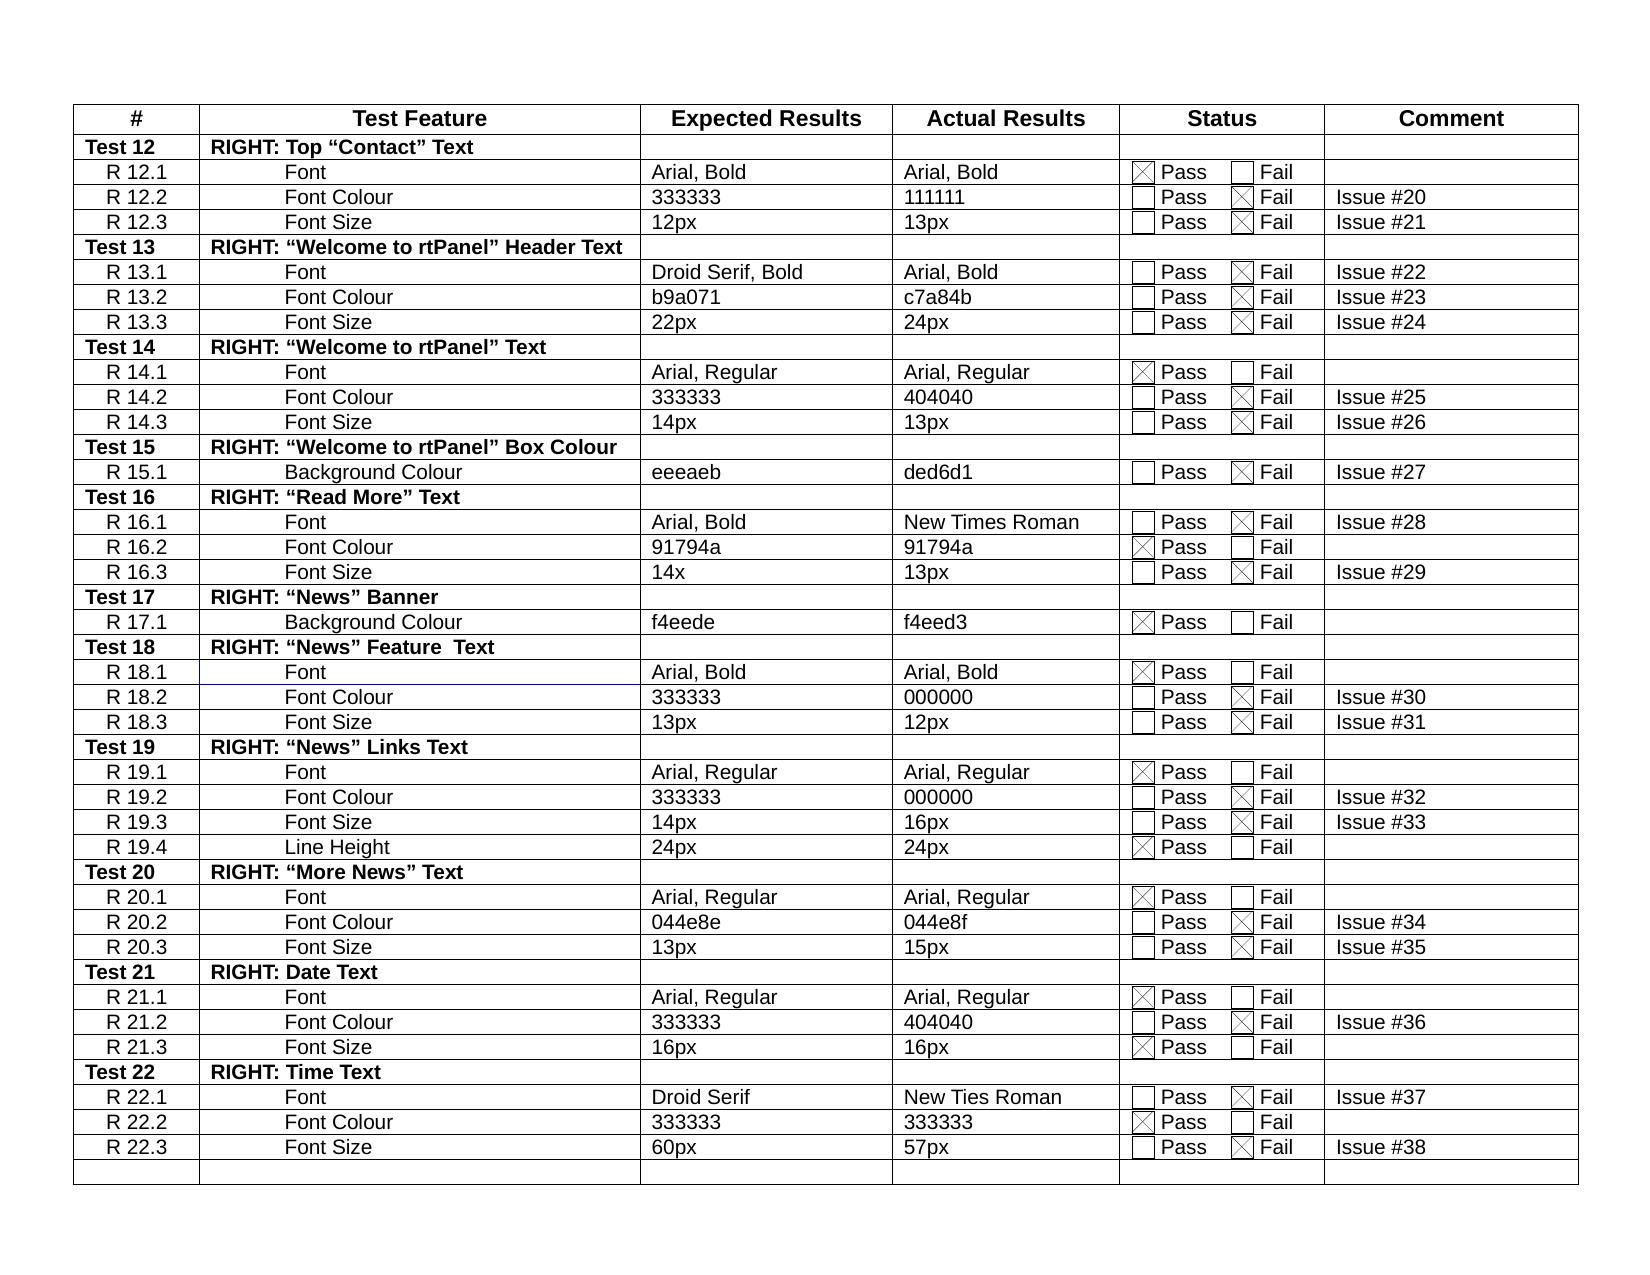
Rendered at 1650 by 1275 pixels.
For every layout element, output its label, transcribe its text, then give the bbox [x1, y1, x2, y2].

table_cell Issue #33 [1325, 810, 1578, 834]
table_cell Fail [1253, 1010, 1324, 1034]
table_cell Pass [1120, 260, 1231, 284]
table_cell Fail [1253, 910, 1324, 934]
table_cell R 19.3 [74, 810, 199, 834]
table_cell 333333 [641, 685, 892, 709]
table_cell [641, 335, 892, 359]
table_cell RIGHT: “Welcome to rtPanel” Text [200, 335, 640, 359]
table_cell Font [200, 985, 640, 1009]
table_cell [1232, 398, 1251, 408]
table_cell Test 13 [74, 235, 199, 259]
table_cell 333333 [641, 385, 892, 409]
table_cell [1243, 312, 1253, 331]
table_cell [893, 135, 1119, 159]
table_cell [1133, 898, 1152, 908]
table_cell [1120, 885, 1132, 909]
table_cell Issue #34 [1325, 910, 1578, 934]
table_cell f4eed3 [893, 610, 1119, 634]
table_cell [1243, 912, 1253, 931]
table_cell R 21.1 [74, 985, 199, 1009]
table_cell Test 18 [74, 635, 199, 659]
table_cell Arial, Regular [641, 985, 892, 1009]
table_cell RIGHT: “News” Links Text [200, 735, 640, 759]
table_cell f4eede [641, 610, 892, 634]
table_cell [1133, 1048, 1152, 1058]
table_cell [1133, 848, 1152, 858]
table_cell [1243, 1137, 1253, 1156]
table_cell Issue #25 [1325, 385, 1578, 409]
table_cell [1325, 435, 1578, 459]
table_cell [1325, 585, 1578, 609]
table_cell [1232, 473, 1251, 483]
table_cell [1120, 435, 1324, 459]
table_cell 333333 [641, 185, 892, 209]
table_cell [1144, 537, 1154, 556]
table_cell [1232, 323, 1251, 333]
table_cell R 21.2 [74, 1010, 199, 1034]
table_cell [1325, 1160, 1578, 1184]
table_cell [1325, 135, 1578, 159]
table_cell R 20.2 [74, 910, 199, 934]
table_cell R 14.2 [74, 385, 199, 409]
table_cell R 20.3 [74, 935, 199, 959]
table_cell [641, 135, 892, 159]
table_cell Font Size [200, 710, 640, 734]
table_cell Font Size [200, 310, 640, 334]
table_cell Font Size [200, 1035, 640, 1059]
table_cell [1133, 548, 1152, 558]
table_cell [1243, 187, 1253, 206]
table_cell Issue #35 [1325, 935, 1578, 959]
table_cell RIGHT: “News” Feature Text [200, 635, 640, 659]
table_cell R 18.1 [74, 660, 199, 684]
table_cell [1243, 1087, 1253, 1106]
table_cell [1120, 610, 1132, 634]
table_cell R 13.1 [74, 260, 199, 284]
table_cell R 13.2 [74, 285, 199, 309]
table_cell R 13.3 [74, 310, 199, 334]
table_cell 24px [641, 835, 892, 859]
table_cell [1120, 760, 1132, 784]
table_cell 91794a [641, 535, 892, 559]
table_cell [1232, 1148, 1251, 1158]
table_cell [1325, 635, 1578, 659]
table_cell [641, 585, 892, 609]
table_cell 333333 [893, 1110, 1119, 1134]
table_cell ded6d1 [893, 460, 1119, 484]
table_cell 14x [641, 560, 892, 584]
table_cell Arial, Regular [893, 985, 1119, 1009]
table_cell [1144, 162, 1154, 181]
table_cell 15px [893, 935, 1119, 959]
table_cell R 14.3 [74, 410, 199, 434]
table_cell [1120, 360, 1132, 384]
table_cell 333333 [641, 785, 892, 809]
table_cell [1232, 823, 1251, 833]
table_cell Arial, Bold [641, 160, 892, 184]
table_cell [1325, 960, 1578, 984]
table_cell 000000 [893, 685, 1119, 709]
table_cell [1243, 687, 1253, 706]
table_cell Issue #26 [1325, 410, 1578, 434]
table_cell 333333 [641, 1110, 892, 1134]
table_cell Font [200, 760, 640, 784]
table_cell [1120, 235, 1324, 259]
table_cell 404040 [893, 1010, 1119, 1034]
table_cell [1325, 835, 1578, 859]
table_cell Pass [1120, 285, 1231, 309]
table_cell [1243, 412, 1253, 431]
table_cell Test 20 [74, 860, 199, 884]
table_cell Pass [1120, 560, 1231, 584]
table_cell [1120, 535, 1132, 559]
table_cell R 12.1 [74, 160, 199, 184]
table_cell Pass [1120, 410, 1231, 434]
table_cell [1232, 723, 1251, 733]
table_cell [1120, 985, 1132, 1009]
table_cell 13px [893, 210, 1119, 234]
table_cell [1243, 512, 1253, 531]
table_cell [893, 735, 1119, 759]
table_cell [1325, 535, 1578, 559]
table_cell Font Colour [200, 535, 640, 559]
table_cell [1243, 787, 1253, 806]
table_cell Fail [1253, 410, 1324, 434]
table_cell RIGHT: “Read More” Text [200, 485, 640, 509]
table_cell Test 19 [74, 735, 199, 759]
table_cell Pass Fail [1154, 160, 1324, 184]
table_cell RIGHT: “Welcome to rtPanel” Header Text [200, 235, 640, 259]
table_cell [1133, 173, 1152, 183]
table_cell Font Colour [200, 1110, 640, 1134]
table_cell [1133, 673, 1152, 683]
table_cell Fail [1253, 510, 1324, 534]
table_cell R 22.1 [74, 1085, 199, 1109]
table_cell Fail [1253, 460, 1324, 484]
table_cell Test 14 [74, 335, 199, 359]
table_cell [1120, 1035, 1132, 1059]
table_cell 60px [641, 1135, 892, 1159]
table_cell [1243, 262, 1253, 281]
table_cell RIGHT: “More News” Text [200, 860, 640, 884]
table_cell Issue #37 [1325, 1085, 1578, 1109]
table_cell Pass [1120, 685, 1231, 709]
table_cell 13px [641, 710, 892, 734]
table_cell Font Colour [200, 785, 640, 809]
table_cell Arial, Regular [641, 360, 892, 384]
table_cell R 16.1 [74, 510, 199, 534]
table_cell 111111 [893, 185, 1119, 209]
table_cell 044e8f [893, 910, 1119, 934]
table_cell Arial, Regular [641, 760, 892, 784]
table_cell [1325, 1060, 1578, 1084]
table_cell Fail [1253, 285, 1324, 309]
table_cell Fail [1253, 1135, 1324, 1159]
table_cell [893, 435, 1119, 459]
table_cell Pass [1120, 185, 1231, 209]
table_cell [1325, 235, 1578, 259]
table_cell [893, 585, 1119, 609]
table_cell Test 21 [74, 960, 199, 984]
table_cell Font [200, 360, 640, 384]
table_cell R 20.1 [74, 885, 199, 909]
table_cell [1325, 885, 1578, 909]
table_cell Font Colour [200, 385, 640, 409]
table_cell 044e8e [641, 910, 892, 934]
table_cell Arial, Regular [893, 360, 1119, 384]
table_cell Issue #24 [1325, 310, 1578, 334]
table_cell [1144, 1037, 1154, 1056]
table_cell Issue #29 [1325, 560, 1578, 584]
table_cell [1243, 937, 1253, 956]
table_cell Fail [1253, 385, 1324, 409]
table_cell Background Colour [200, 610, 640, 634]
table_cell Pass [1120, 210, 1231, 234]
table_cell eeeaeb [641, 460, 892, 484]
table_cell Fail [1253, 260, 1324, 284]
table_cell R 16.3 [74, 560, 199, 584]
table_cell [641, 1160, 892, 1184]
table_cell [1232, 1098, 1251, 1108]
table_cell [1232, 273, 1251, 283]
table_cell Arial, Bold [641, 510, 892, 534]
table_cell Issue #36 [1325, 1010, 1578, 1034]
table_cell Issue #32 [1325, 785, 1578, 809]
table_cell [1120, 585, 1324, 609]
table_cell [1120, 660, 1132, 684]
table_cell [1325, 735, 1578, 759]
table_cell Issue #38 [1325, 1135, 1578, 1159]
table_cell Pass [1120, 935, 1231, 959]
table_cell [1243, 1012, 1253, 1031]
table_cell [1232, 923, 1251, 933]
table_cell Fail [1253, 810, 1324, 834]
table_cell Pass [1120, 810, 1231, 834]
table_cell [1243, 212, 1253, 231]
table_cell [1232, 573, 1251, 583]
table_cell Font Colour [200, 285, 640, 309]
table_cell R 22.3 [74, 1135, 199, 1159]
table_cell [1120, 735, 1324, 759]
table_cell Font Colour [200, 910, 640, 934]
table_cell [1325, 760, 1578, 784]
table_cell 91794a [893, 535, 1119, 559]
table_cell Pass Fail [1154, 1110, 1324, 1134]
table_cell Pass Fail [1154, 885, 1324, 909]
table_cell [1232, 948, 1251, 958]
table_cell Test 17 [74, 585, 199, 609]
table_cell c7a84b [893, 285, 1119, 309]
table_cell [1232, 798, 1251, 808]
table_cell RIGHT: Time Text [200, 1060, 640, 1084]
table_cell [641, 435, 892, 459]
table_cell Fail [1253, 560, 1324, 584]
table_cell Arial, Bold [893, 660, 1119, 684]
table_cell 22px [641, 310, 892, 334]
table_cell [1120, 160, 1132, 184]
table_cell Arial, Bold [893, 160, 1119, 184]
table_cell Droid Serif [641, 1085, 892, 1109]
table_cell Pass [1120, 1135, 1231, 1159]
table_cell R 21.3 [74, 1035, 199, 1059]
table_cell Font Size [200, 1135, 640, 1159]
table_cell Font [200, 160, 640, 184]
table_cell 16px [893, 810, 1119, 834]
table_cell 24px [893, 310, 1119, 334]
table_cell [893, 1060, 1119, 1084]
table_cell Pass Fail [1154, 610, 1324, 634]
table_cell [641, 235, 892, 259]
table_cell Pass [1120, 460, 1231, 484]
table_cell [641, 960, 892, 984]
table_cell 14px [641, 810, 892, 834]
table_cell Issue #22 [1325, 260, 1578, 284]
table_header # [74, 105, 199, 134]
table_cell Fail [1253, 310, 1324, 334]
table_cell 16px [641, 1035, 892, 1059]
table_cell [1133, 373, 1152, 383]
table_cell 000000 [893, 785, 1119, 809]
table_cell [1232, 298, 1251, 308]
table_cell Fail [1253, 685, 1324, 709]
table_cell [1243, 462, 1253, 481]
table_cell Issue #21 [1325, 210, 1578, 234]
table_cell [1144, 887, 1154, 906]
table_cell Test 16 [74, 485, 199, 509]
table_cell Pass [1120, 310, 1231, 334]
table_cell [893, 960, 1119, 984]
table_cell Issue #27 [1325, 460, 1578, 484]
table_cell Issue #30 [1325, 685, 1578, 709]
table_cell [1325, 610, 1578, 634]
table_cell [1243, 812, 1253, 831]
table_cell R 18.3 [74, 710, 199, 734]
table_cell RIGHT: “News” Banner [200, 585, 640, 609]
table_header Comment [1325, 105, 1578, 134]
table_cell [1144, 362, 1154, 381]
table_cell Background Colour [200, 460, 640, 484]
table_cell New Ties Roman [893, 1085, 1119, 1109]
table_cell [1120, 860, 1324, 884]
table_cell [1325, 1110, 1578, 1134]
table_cell Arial, Regular [893, 885, 1119, 909]
table_cell [1120, 335, 1324, 359]
table_cell 13px [893, 560, 1119, 584]
table_cell Fail [1253, 210, 1324, 234]
table_cell Font [200, 660, 640, 684]
table_cell R 12.3 [74, 210, 199, 234]
table_cell R 19.2 [74, 785, 199, 809]
table_cell Pass [1120, 785, 1231, 809]
table_cell Pass Fail [1154, 985, 1324, 1009]
table_cell Font Size [200, 560, 640, 584]
table_cell [1133, 1123, 1152, 1133]
table_cell [1325, 1035, 1578, 1059]
table_cell Issue #28 [1325, 510, 1578, 534]
table_header Expected Results [641, 105, 892, 134]
table_cell [1243, 562, 1253, 581]
table_cell Font Colour [200, 1010, 640, 1034]
table_cell [893, 235, 1119, 259]
table_cell [1325, 660, 1578, 684]
table_cell b9a071 [641, 285, 892, 309]
table_cell [1232, 423, 1251, 433]
table_cell 12px [641, 210, 892, 234]
table_cell R 14.1 [74, 360, 199, 384]
table_cell [641, 735, 892, 759]
table_cell [200, 1160, 640, 1184]
table_cell [1325, 160, 1578, 184]
table_cell R 17.1 [74, 610, 199, 634]
table_cell [1325, 860, 1578, 884]
table_cell Issue #31 [1325, 710, 1578, 734]
table_cell [1133, 773, 1152, 783]
table_cell Pass [1120, 510, 1231, 534]
table_cell Fail [1253, 935, 1324, 959]
table_cell [893, 1160, 1119, 1184]
table_cell [1120, 485, 1324, 509]
table_cell Pass Fail [1154, 535, 1324, 559]
table_cell Test 12 [74, 135, 199, 159]
table_cell Font Colour [200, 185, 640, 209]
table_cell R 12.2 [74, 185, 199, 209]
table_cell Pass Fail [1154, 835, 1324, 859]
table_cell [1144, 837, 1154, 856]
table_cell Issue #23 [1325, 285, 1578, 309]
table_cell [1232, 223, 1251, 233]
table_cell [1133, 623, 1152, 633]
table_cell New Times Roman [893, 510, 1119, 534]
table_cell Arial, Bold [641, 660, 892, 684]
table_cell Pass [1120, 910, 1231, 934]
table_cell Fail [1253, 785, 1324, 809]
table_cell [1325, 360, 1578, 384]
table_cell Arial, Regular [641, 885, 892, 909]
table_cell 404040 [893, 385, 1119, 409]
table_cell 57px [893, 1135, 1119, 1159]
table_header Actual Results [893, 105, 1119, 134]
table_cell Fail [1253, 185, 1324, 209]
table_cell Pass [1120, 1010, 1231, 1034]
table_cell 24px [893, 835, 1119, 859]
table_cell [1133, 998, 1152, 1008]
table_cell 12px [893, 710, 1119, 734]
table_cell Arial, Bold [893, 260, 1119, 284]
table_cell Pass [1120, 385, 1231, 409]
table_cell [1120, 1110, 1132, 1134]
table_cell [1232, 698, 1251, 708]
table_cell Fail [1253, 710, 1324, 734]
table_cell [893, 860, 1119, 884]
table_cell [893, 335, 1119, 359]
table_cell [1232, 1023, 1251, 1033]
table_cell [1325, 335, 1578, 359]
table_cell 13px [893, 410, 1119, 434]
table_cell [1144, 612, 1154, 631]
table_cell Test 15 [74, 435, 199, 459]
table_cell Pass Fail [1154, 360, 1324, 384]
table_cell [641, 485, 892, 509]
table_cell [1144, 987, 1154, 1006]
table_cell 16px [893, 1035, 1119, 1059]
table_cell Droid Serif, Bold [641, 260, 892, 284]
table_cell [641, 860, 892, 884]
table_header Test Feature [200, 105, 640, 134]
table_cell [893, 485, 1119, 509]
table_cell R 15.1 [74, 460, 199, 484]
table_cell [893, 635, 1119, 659]
table_cell R 22.2 [74, 1110, 199, 1134]
table_cell [641, 1060, 892, 1084]
table_cell [1120, 135, 1324, 159]
table_cell [1120, 960, 1324, 984]
table_cell [641, 635, 892, 659]
table_cell [1243, 712, 1253, 731]
table_cell Pass Fail [1154, 660, 1324, 684]
table_cell 333333 [641, 1010, 892, 1034]
table_cell [1232, 523, 1251, 533]
table_cell [1325, 485, 1578, 509]
table_cell Font Size [200, 210, 640, 234]
table_cell [1144, 762, 1154, 781]
table_cell R 19.1 [74, 760, 199, 784]
table_cell Font [200, 260, 640, 284]
table_cell R 19.4 [74, 835, 199, 859]
table_cell Font Size [200, 410, 640, 434]
table_cell [1120, 635, 1324, 659]
table_cell Pass [1120, 710, 1231, 734]
table_cell Pass Fail [1154, 1035, 1324, 1059]
table_cell [1120, 1160, 1324, 1184]
table_cell [1232, 198, 1251, 208]
table_cell Font [200, 885, 640, 909]
table_header Status [1120, 105, 1324, 134]
table_cell RIGHT: Date Text [200, 960, 640, 984]
table_cell 14px [641, 410, 892, 434]
table_cell Arial, Regular [893, 760, 1119, 784]
table_cell [1325, 985, 1578, 1009]
table_cell Test 22 [74, 1060, 199, 1084]
table_cell [1243, 387, 1253, 406]
table_cell RIGHT: “Welcome to rtPanel” Box Colour [200, 435, 640, 459]
table_cell Font Colour [200, 685, 640, 709]
table_cell RIGHT: Top “Contact” Text [200, 135, 640, 159]
table_cell [1144, 662, 1154, 681]
table_cell Issue #20 [1325, 185, 1578, 209]
table_cell 13px [641, 935, 892, 959]
table_cell [1243, 287, 1253, 306]
table_cell Font Size [200, 810, 640, 834]
table_cell [1144, 1112, 1154, 1131]
table_cell R 16.2 [74, 535, 199, 559]
table_cell [1120, 1060, 1324, 1084]
table_cell [74, 1160, 199, 1184]
table_cell Pass [1120, 1085, 1231, 1109]
table_cell Font [200, 510, 640, 534]
table_cell Font Size [200, 935, 640, 959]
table_cell R 18.2 [74, 685, 199, 709]
table_cell Line Height [200, 835, 640, 859]
table_cell Pass Fail [1154, 760, 1324, 784]
table_cell [1120, 835, 1132, 859]
table_cell Fail [1253, 1085, 1324, 1109]
table_cell Font [200, 1085, 640, 1109]
